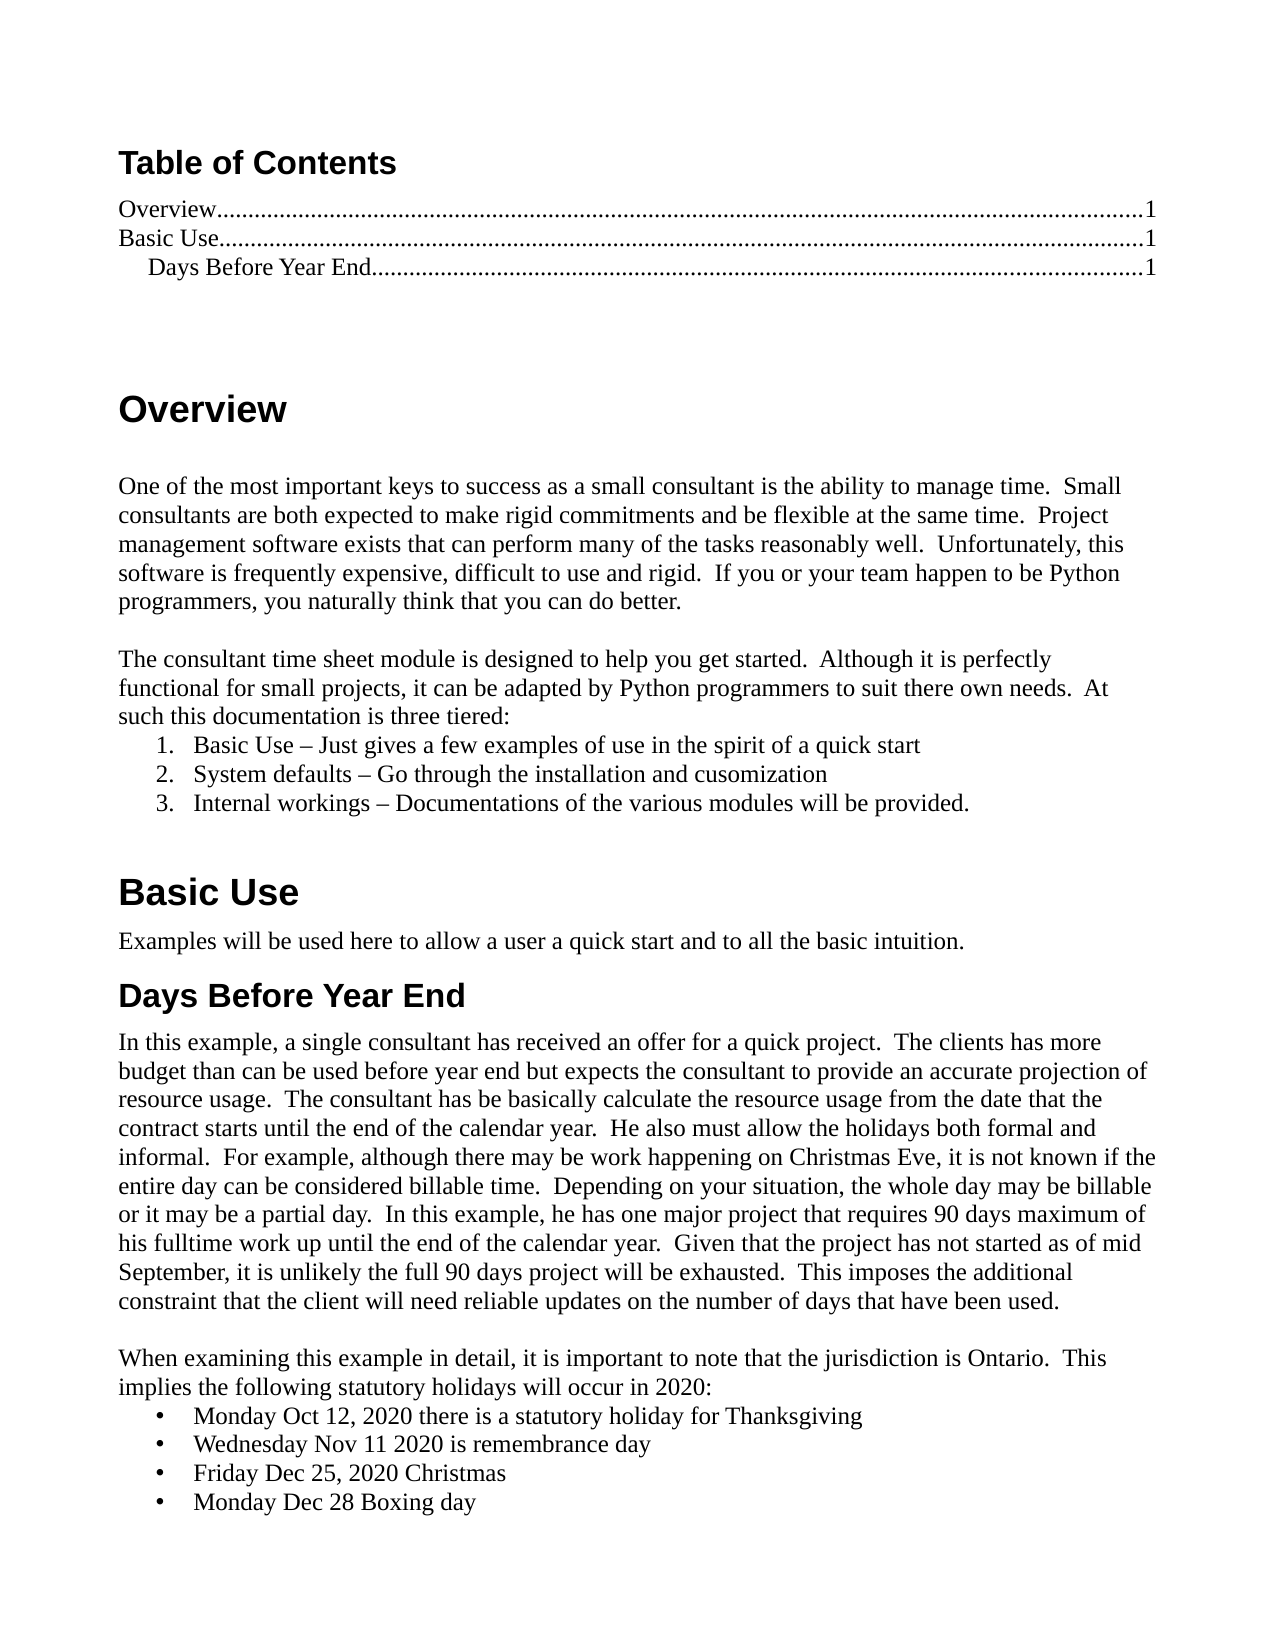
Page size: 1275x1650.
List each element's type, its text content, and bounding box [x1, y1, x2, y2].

text Overview 1 [118, 194, 1157, 223]
subtitle Table of Contents [118, 143, 1157, 182]
subtitle Days Before Year End [118, 976, 1157, 1014]
list Basic Use – Just gives a few examples of use in the spirit of a quick start [156, 730, 1157, 759]
subtitle Basic Use [118, 870, 1157, 914]
list System defaults – Go through the installation and cusomization [156, 759, 1157, 788]
text When examining this example in detail, it is important to note that the jurisdiction is Ontario. This implies the following statutory holidays will occur in 2020: [118, 1343, 1157, 1401]
list Monday Oct 12, 2020 there is a statutory holiday for Thanksgiving [156, 1401, 1157, 1429]
list Internal workings – Documentations of the various modules will be provided. [156, 788, 1157, 816]
text Basic Use 1 [118, 223, 1157, 252]
text The consultant time sheet module is designed to help you get started. Although it is perfectly functional for small projects, it can be adapted by Python programmers to suit there own needs. At such this documentation is three tiered: [118, 644, 1157, 730]
list Monday Dec 28 Boxing day [156, 1487, 1157, 1516]
list Wednesday Nov 11 2020 is remembrance day [156, 1429, 1157, 1458]
text In this example, a single consultant has received an offer for a quick project. The clients has more budget than can be used before year end but expects the consultant to provide an accurate projection of resource usage. The consultant has be basically calculate the resource usage from the date that the contract starts until the end of the calendar year. He also must allow the holidays both formal and informal. For example, although there may be work happening on Christmas Eve, it is not known if the entire day can be considered billable time. Depending on your situation, the whole day may be billable or it may be a partial day. In this example, he has one major project that requires 90 days maximum of his fulltime work up until the end of the calendar year. Given that the project has not started as of mid September, it is unlikely the full 90 days project will be exhausted. This imposes the additional constraint that the client will need reliable updates on the number of days that have been used. [118, 1027, 1157, 1314]
text One of the most important keys to success as a small consultant is the ability to manage time. Small consultants are both expected to make rigid commitments and be flexible at the same time. Project management software exists that can perform many of the tasks reasonably well. Unfortunately, this software is frequently expensive, difficult to use and rigid. If you or your team happen to be Python programmers, you naturally think that you can do better. [118, 471, 1157, 615]
text Days Before Year End 1 [148, 252, 1157, 280]
text Examples will be used here to allow a user a quick start and to all the basic intuition. [118, 926, 1157, 955]
subtitle Overview [118, 386, 1157, 430]
list Friday Dec 25, 2020 Christmas [156, 1458, 1157, 1487]
